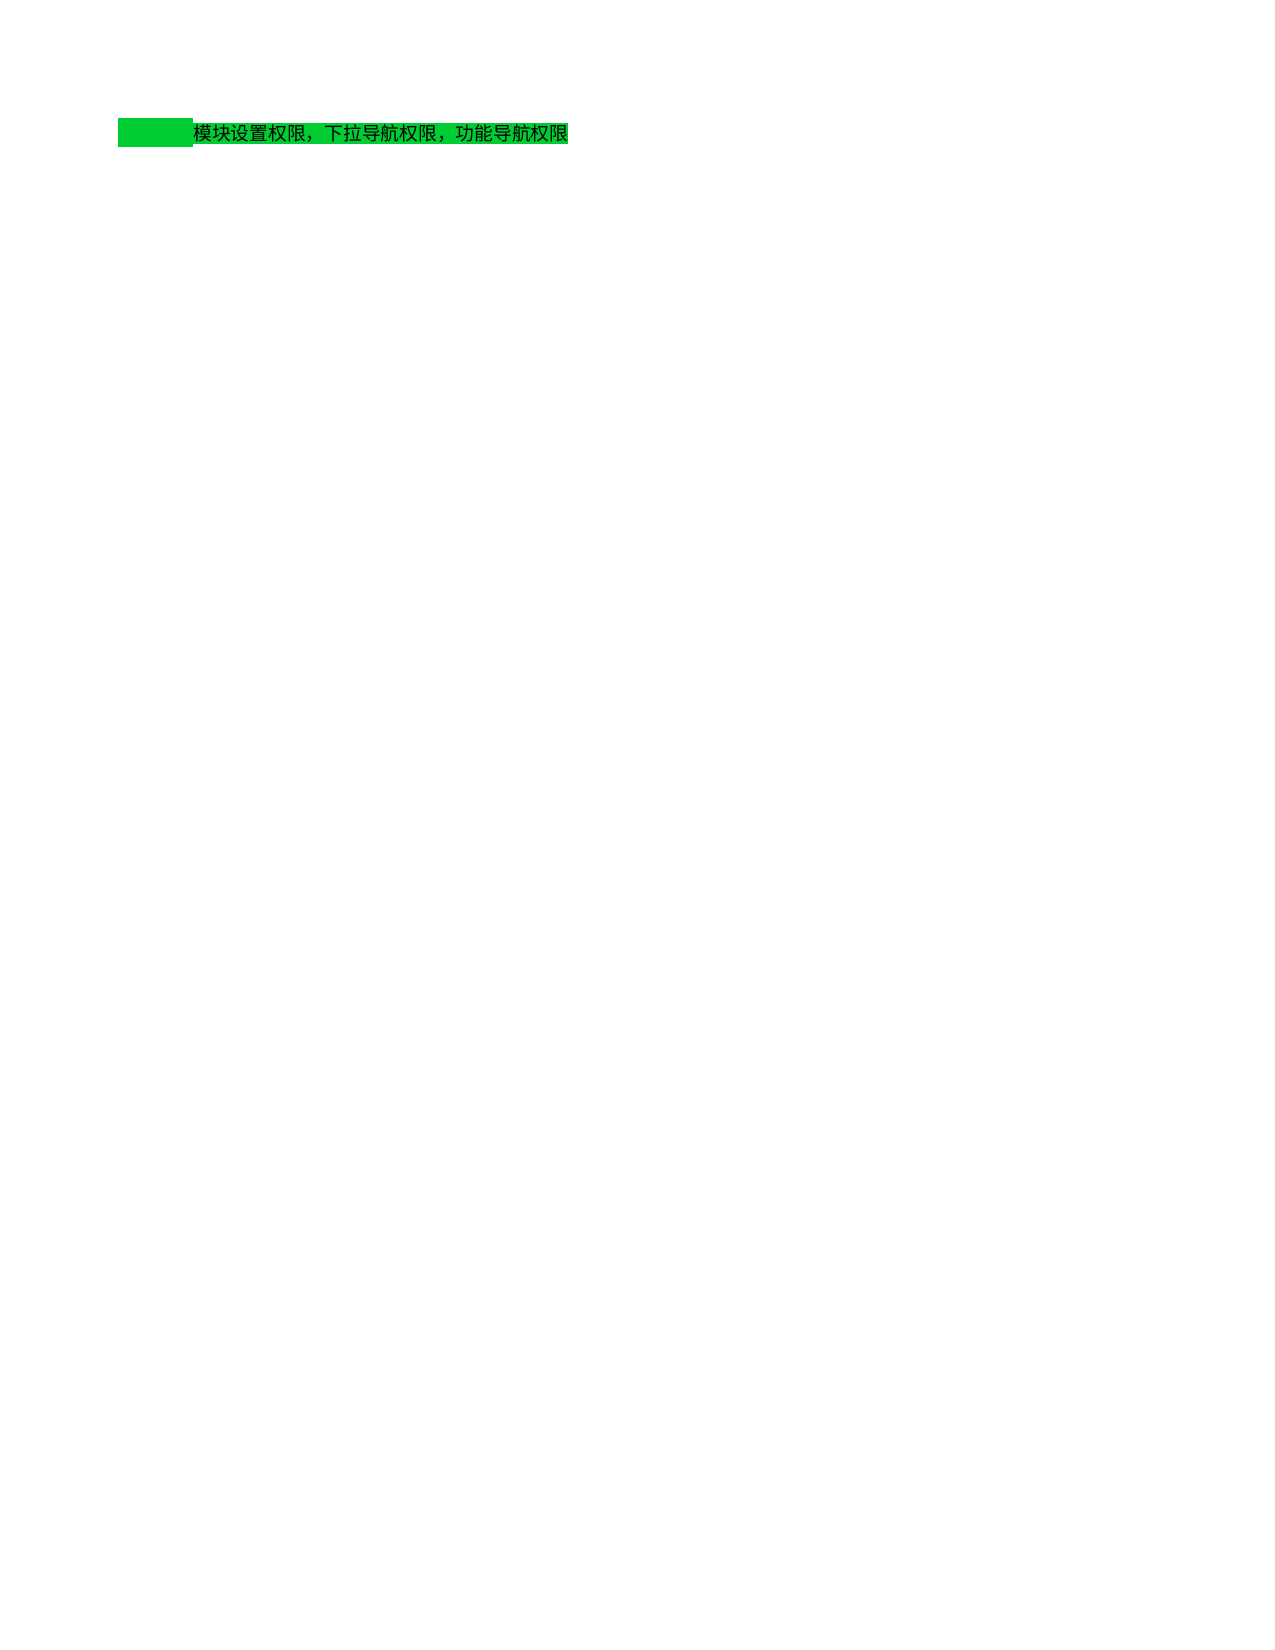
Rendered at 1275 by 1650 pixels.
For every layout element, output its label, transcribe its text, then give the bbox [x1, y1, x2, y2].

text 模块设置权限，下拉导航权限，功能导航权限 [118, 118, 1157, 147]
